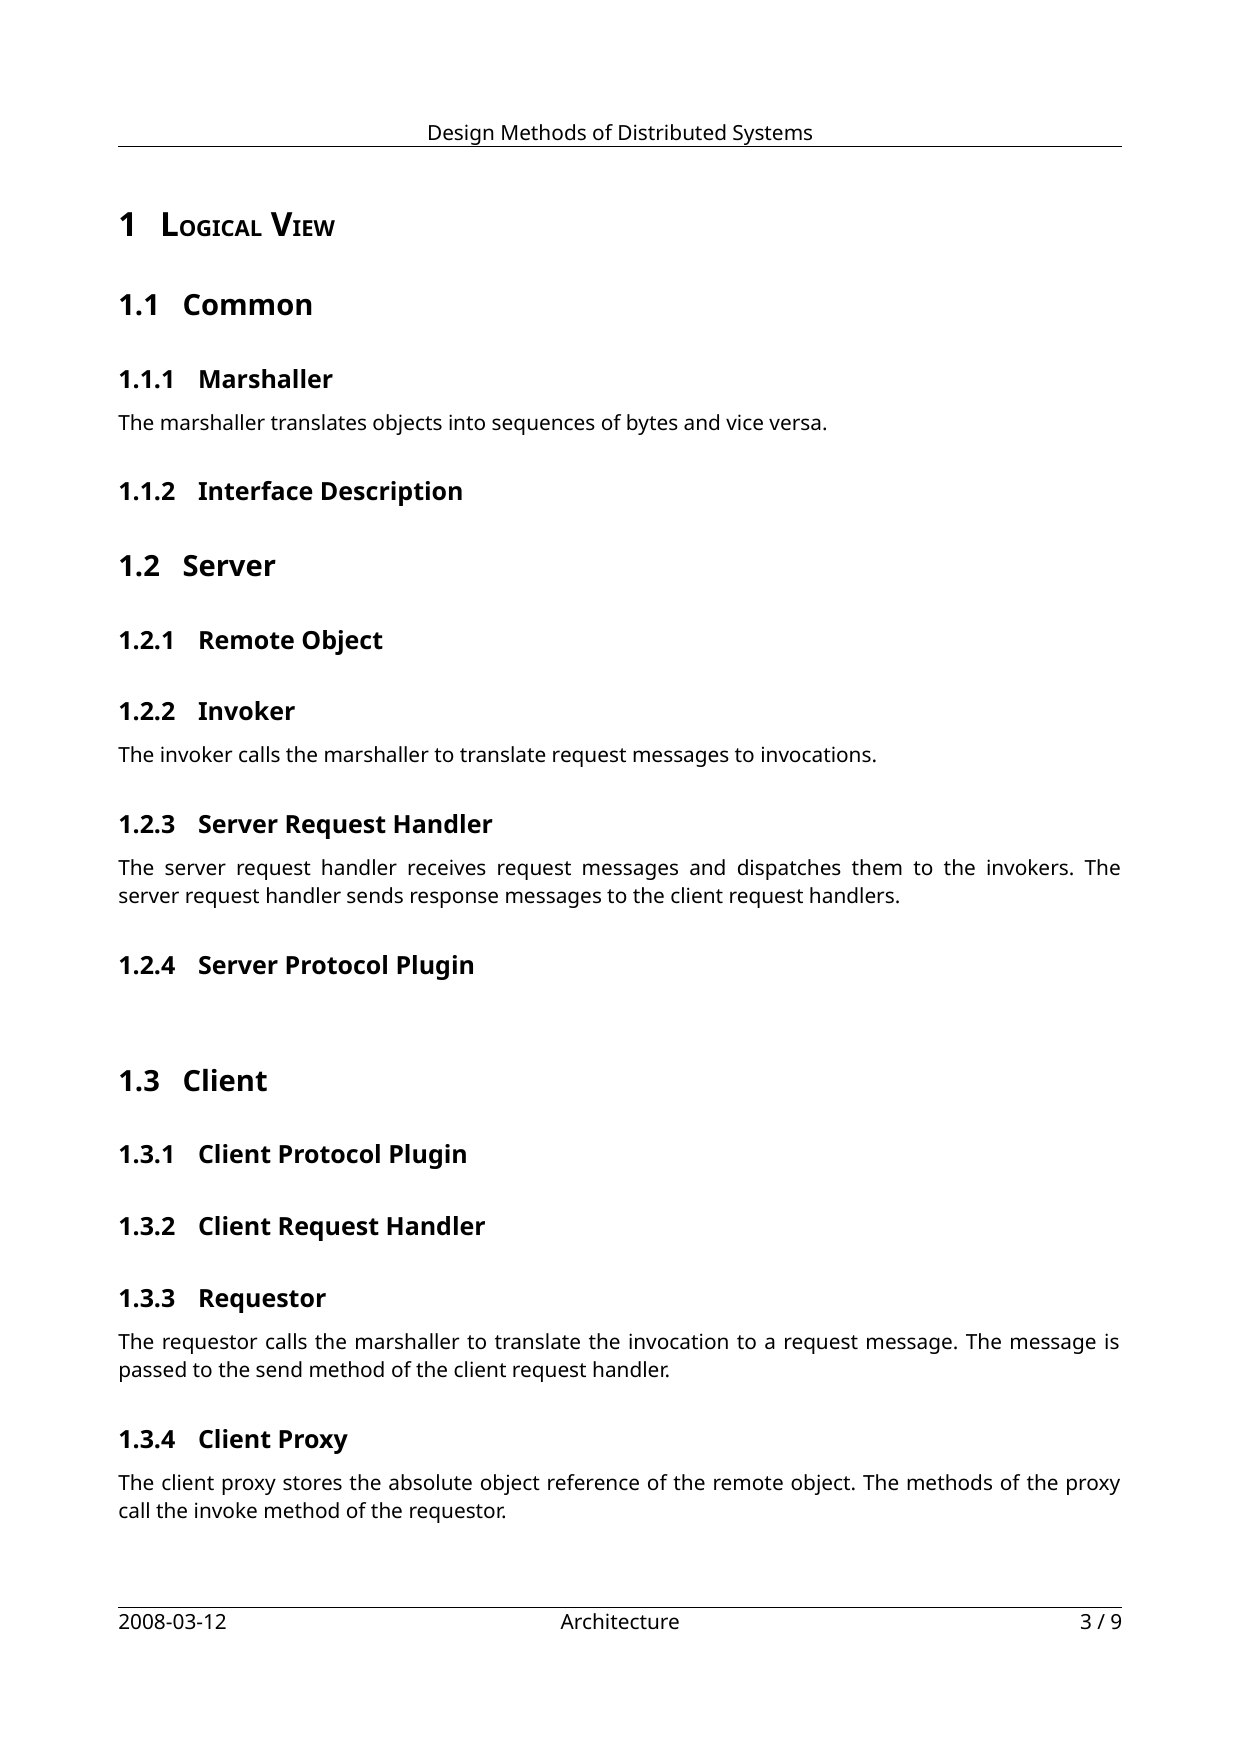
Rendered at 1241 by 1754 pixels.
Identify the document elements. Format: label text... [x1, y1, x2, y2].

subtitle Requestor [118, 1280, 1122, 1314]
subtitle Client Request Handler [118, 1209, 1122, 1243]
subtitle Interface Description [118, 474, 1122, 508]
subtitle Marshaller [118, 361, 1122, 395]
text The marshaller translates objects into sequences of bytes and vice versa. [118, 408, 1122, 436]
subtitle Server Protocol Plugin [118, 947, 1122, 982]
subtitle Remote Object [118, 622, 1122, 657]
subtitle Client Proxy [118, 1421, 1122, 1455]
subtitle Client Protocol Plugin [118, 1137, 1122, 1171]
text The server request handler receives request messages and dispatches them to the invokers. The server request handler sends response messages to the client request handlers. [118, 853, 1122, 910]
text The invoker calls the marshaller to translate request messages to invocations. [118, 741, 1122, 769]
subtitle Server Request Handler [118, 807, 1122, 841]
subtitle Client [118, 1060, 1122, 1100]
subtitle Invoker [118, 694, 1122, 728]
subtitle Logical View [118, 201, 1122, 247]
subtitle Common [118, 284, 1122, 324]
subtitle Server [118, 545, 1122, 585]
text The client proxy stores the absolute object reference of the remote object. The methods of the proxy call the invoke method of the requestor. [118, 1468, 1122, 1525]
text The requestor calls the marshaller to translate the invocation to a request message. The message is passed to the send method of the client request handler. [118, 1327, 1122, 1384]
